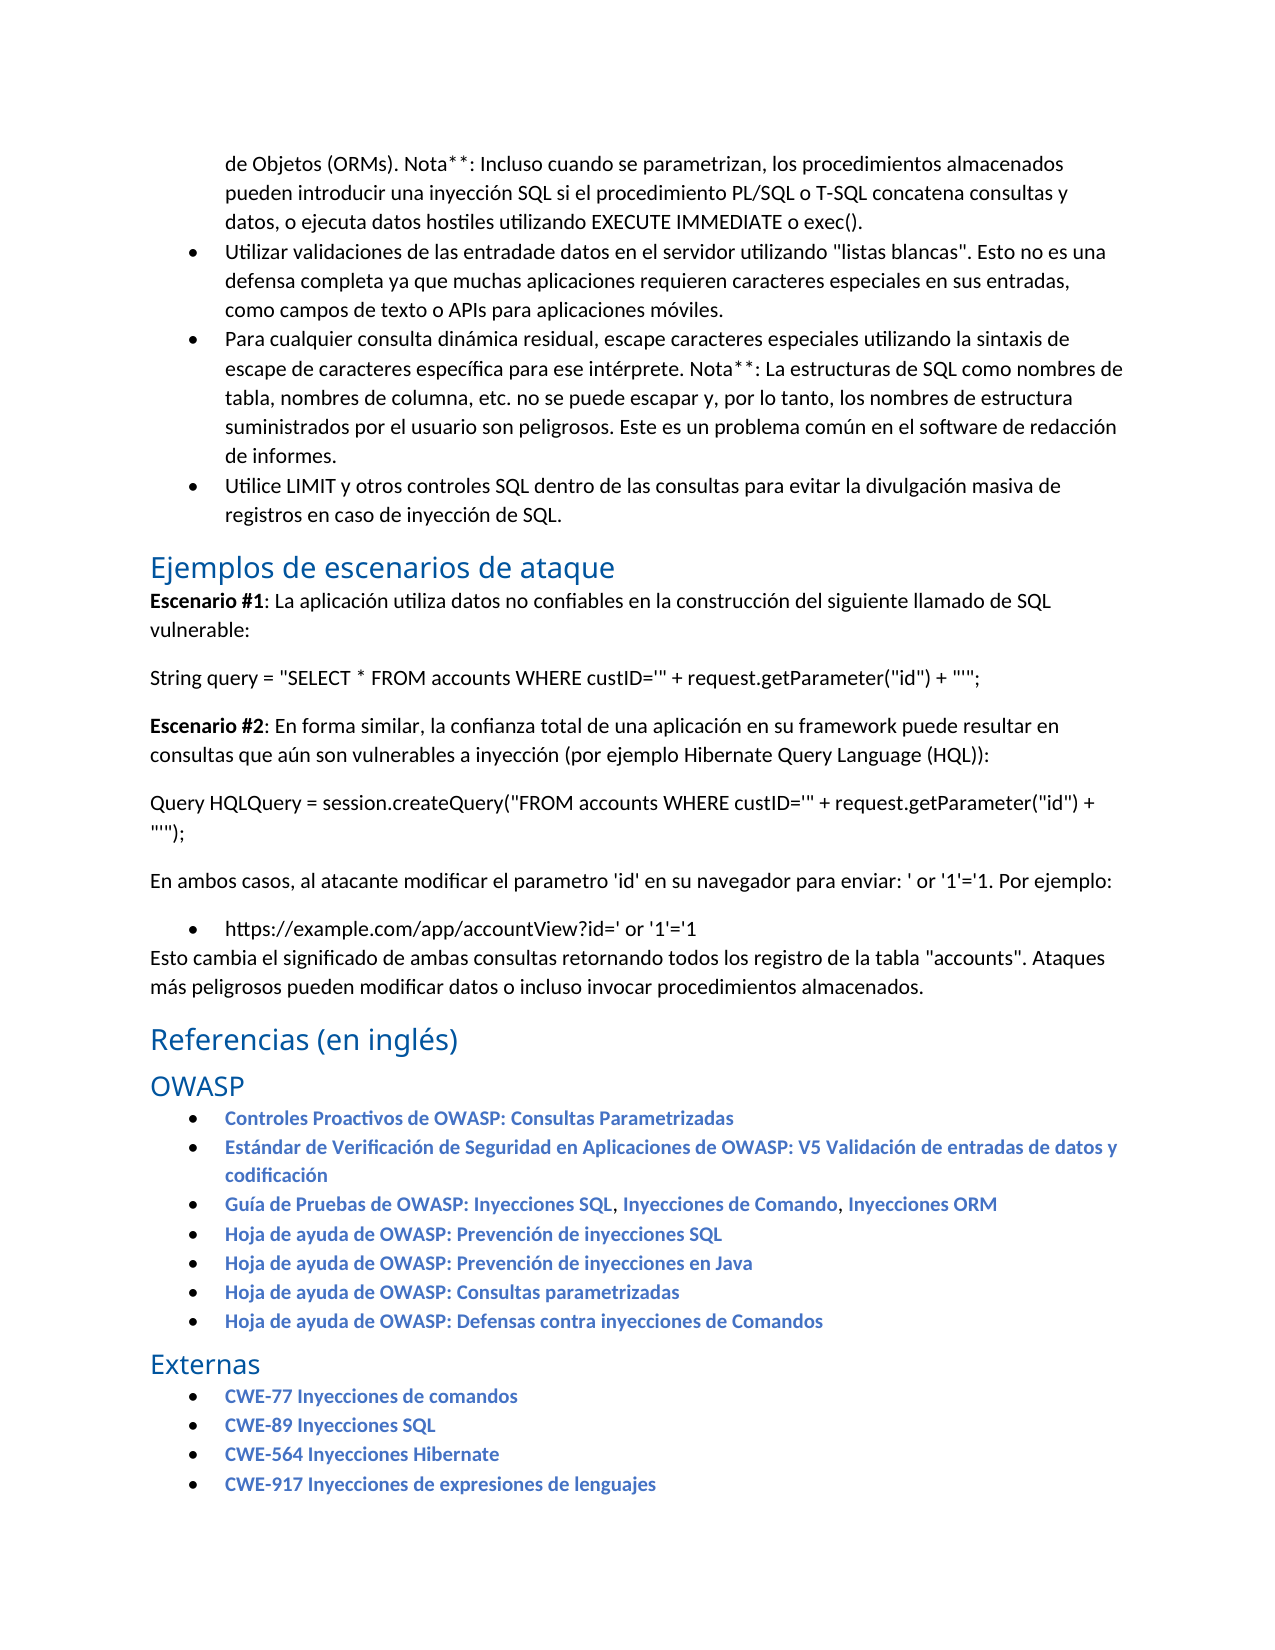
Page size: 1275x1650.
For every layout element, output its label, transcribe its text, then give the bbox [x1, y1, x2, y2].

list https://example.com/app/accountView?id=' or '1'='1 [187, 915, 1125, 941]
list CWE-917 Inyecciones de expresiones de lenguajes [187, 1470, 1125, 1497]
subtitle Ejemplos de escenarios de ataque [150, 547, 1125, 587]
list CWE-77 Inyecciones de comandos [187, 1382, 1125, 1409]
list Hoja de ayuda de OWASP: Defensas contra inyecciones de Comandos [187, 1308, 1125, 1334]
list Guía de Pruebas de OWASP: Inyecciones SQL, Inyecciones de Comando, Inyecciones ORM [187, 1191, 1125, 1217]
subtitle Referencias (en inglés) [150, 1019, 1125, 1059]
list CWE-89 Inyecciones SQL [187, 1411, 1125, 1438]
list Utilizar validaciones de las entradade datos en el servidor utilizando "listas blancas". Esto no es una defensa completa ya que muchas aplicaciones requieren caracteres especiales en sus entradas, como campos de texto o APIs para aplicaciones móviles. [187, 238, 1125, 323]
list Hoja de ayuda de OWASP: Consultas parametrizadas [187, 1278, 1125, 1305]
list de Objetos (ORMs). Nota**: Incluso cuando se parametrizan, los procedimientos almacenados pueden introducir una inyección SQL si el procedimiento PL/SQL o T-SQL concatena consultas y datos, o ejecuta datos hostiles utilizando EXECUTE IMMEDIATE o exec(). [187, 150, 1125, 235]
text En ambos casos, al atacante modificar el parametro 'id' en su navegador para enviar: ' or '1'='1. Por ejemplo: [150, 867, 1125, 893]
text Escenario #2: En forma similar, la confianza total de una aplicación en su framework puede resultar en consultas que aún son vulnerables a inyección (por ejemplo Hibernate Query Language (HQL)): [150, 712, 1125, 768]
text String query = "SELECT * FROM accounts WHERE custID='" + request.getParameter("id") + "'"; [150, 664, 1125, 691]
list Controles Proactivos de OWASP: Consultas Parametrizadas [187, 1104, 1125, 1131]
list CWE-564 Inyecciones Hibernate [187, 1441, 1125, 1467]
list Hoja de ayuda de OWASP: Prevención de inyecciones en Java [187, 1249, 1125, 1276]
text Esto cambia el significado de ambas consultas retornando todos los registro de la tabla "accounts". Ataques más peligrosos pueden modificar datos o incluso invocar procedimientos almacenados. [150, 944, 1125, 1000]
list Para cualquier consulta dinámica residual, escape caracteres especiales utilizando la sintaxis de escape de caracteres específica para ese intérprete. Nota**: La estructuras de SQL como nombres de tabla, nombres de columna, etc. no se puede escapar y, por lo tanto, los nombres de estructura suministrados por el usuario son peligrosos. Este es un problema común en el software de redacción de informes. [187, 326, 1125, 469]
subtitle Externas [150, 1345, 1125, 1382]
subtitle OWASP [150, 1067, 1125, 1104]
list Utilice LIMIT y otros controles SQL dentro de las consultas para evitar la divulgación masiva de registros en caso de inyección de SQL. [187, 472, 1125, 528]
text Query HQLQuery = session.createQuery("FROM accounts WHERE custID='" + request.getParameter("id") + "'"); [150, 789, 1125, 845]
list Estándar de Verificación de Seguridad en Aplicaciones de OWASP: V5 Validación de entradas de datos y codificación [187, 1133, 1125, 1188]
text Escenario #1: La aplicación utiliza datos no confiables en la construcción del siguiente llamado de SQL vulnerable: [150, 587, 1125, 643]
list Hoja de ayuda de OWASP: Prevención de inyecciones SQL [187, 1220, 1125, 1246]
